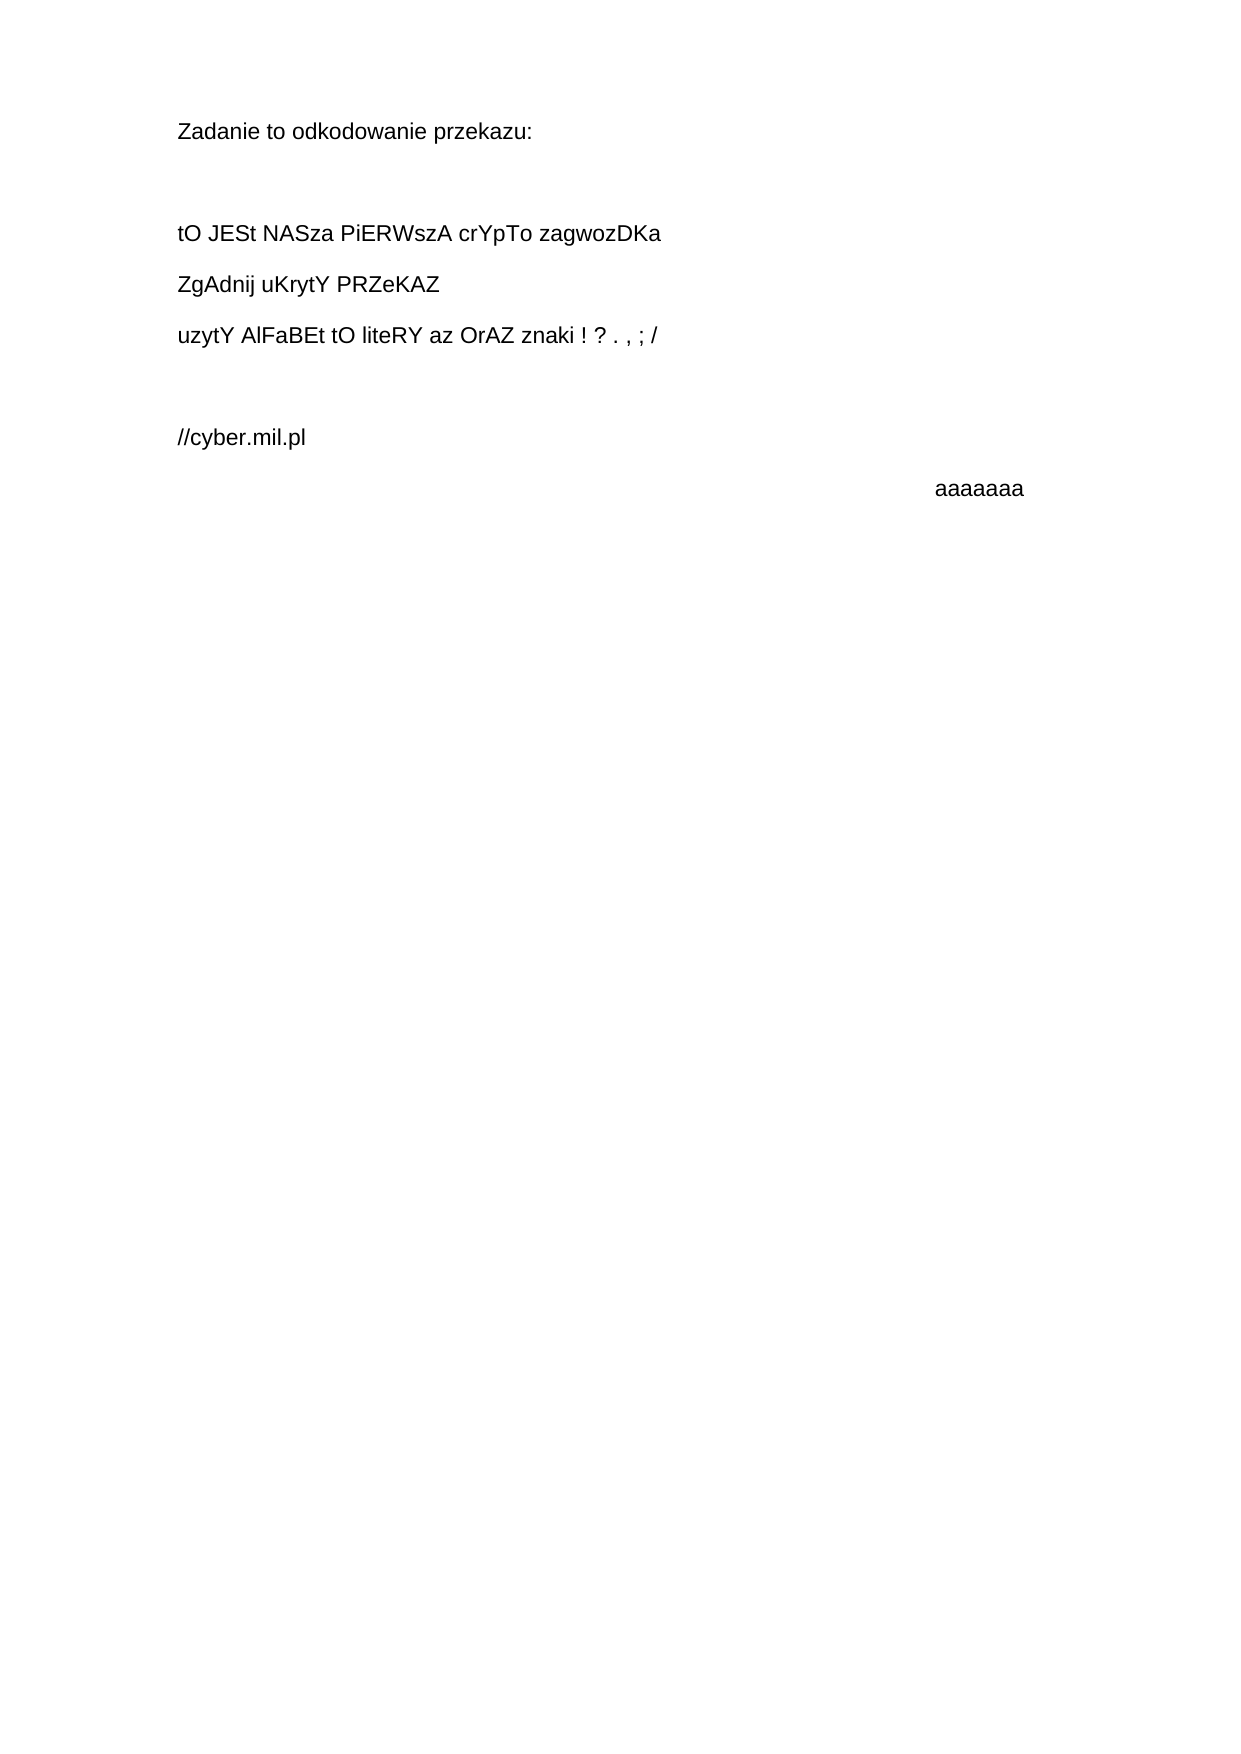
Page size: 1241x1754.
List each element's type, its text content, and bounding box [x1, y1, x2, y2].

text Zadanie to odkodowanie przekazu: [177, 118, 1152, 144]
text ZgAdnij uKrytY PRZeKAZ [177, 271, 1152, 298]
text tO JESt NASza PiERWszA crYpTo zagwozDKa [177, 220, 1152, 247]
text aaaaaaa [177, 475, 1152, 502]
text uzytY AlFaBEt tO liteRY az OrAZ znaki ! ? . , ; / [177, 322, 1152, 349]
text //cyber.mil.pl [177, 424, 1152, 451]
